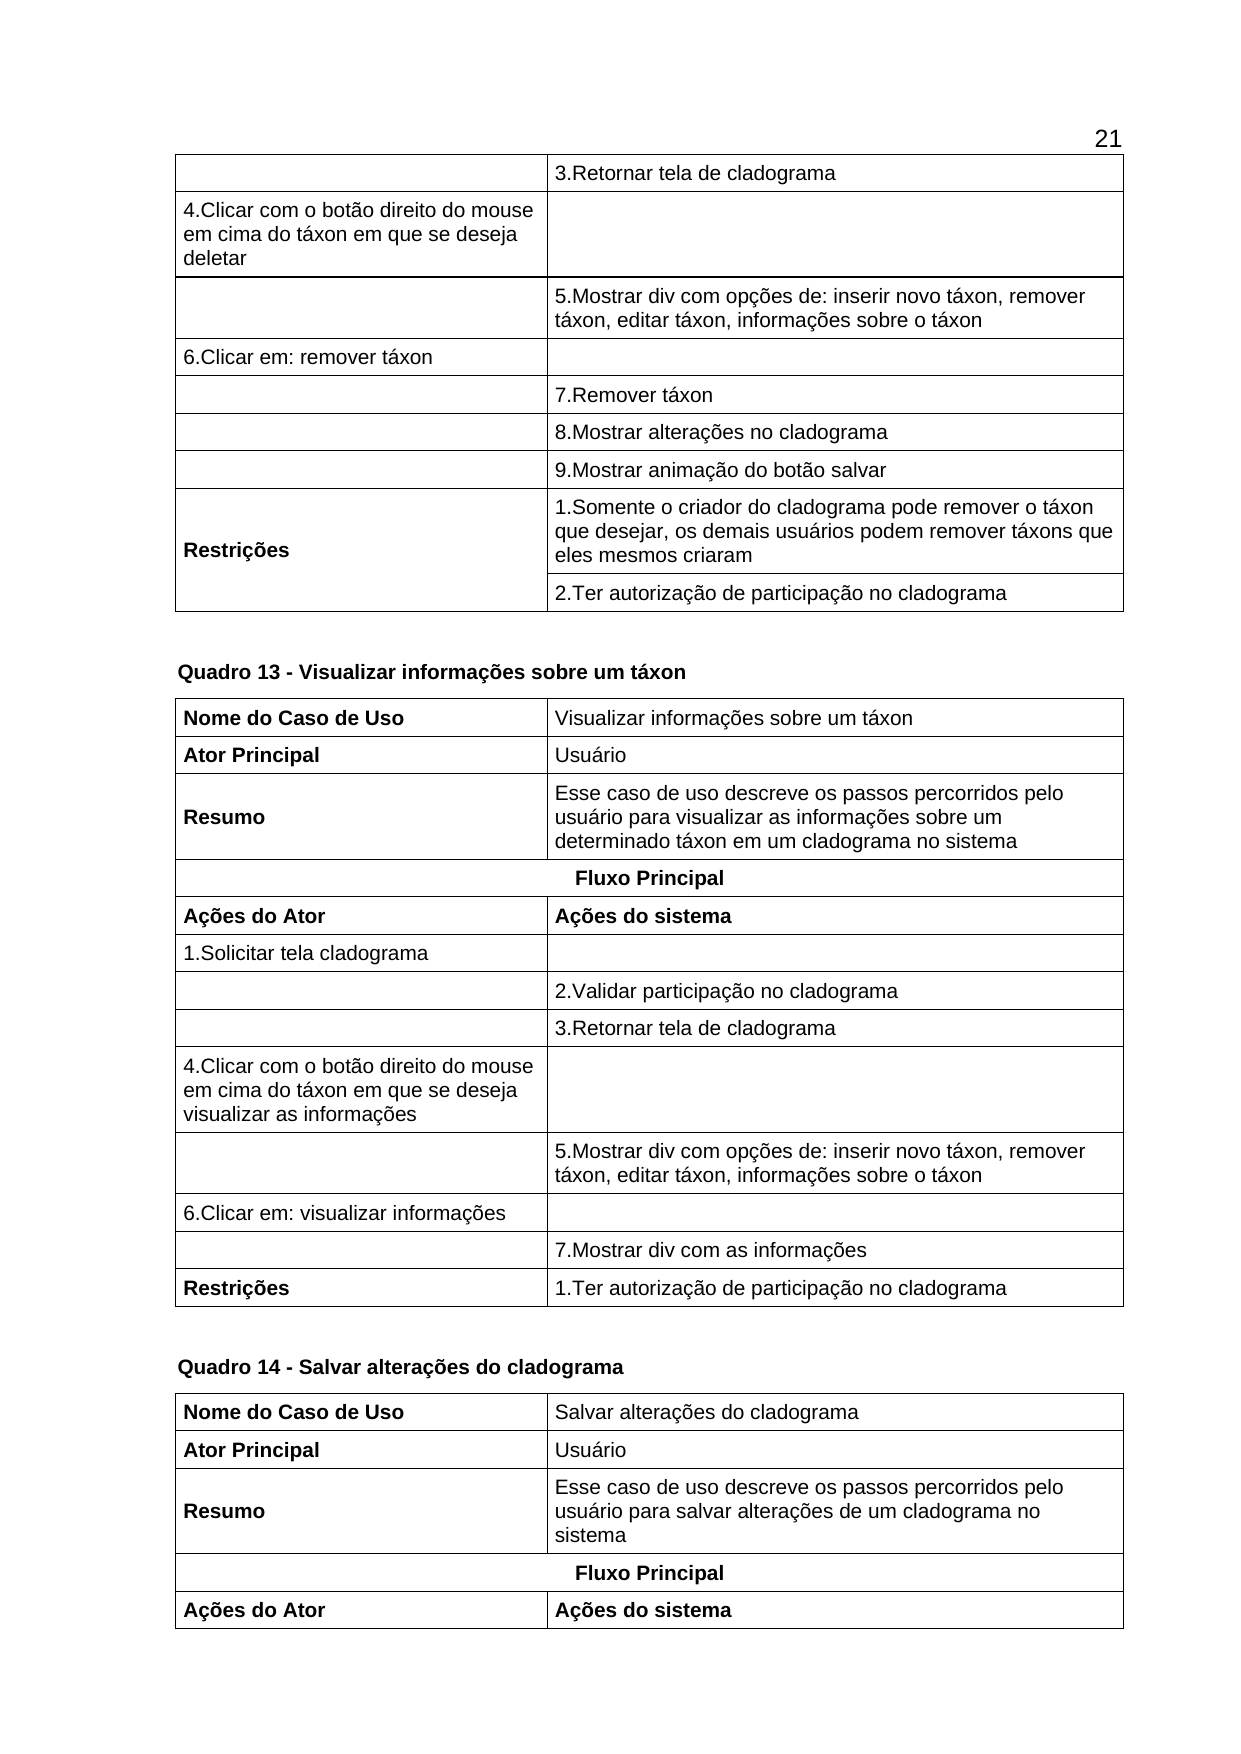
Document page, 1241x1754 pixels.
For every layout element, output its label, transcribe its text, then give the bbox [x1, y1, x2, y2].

table_header Nome do Caso de Uso [176, 699, 547, 736]
table_header Salvar alterações do cladograma [548, 1394, 1123, 1430]
table_cell 1.Ter autorização de participação no cladograma [548, 1269, 1123, 1306]
table_cell [548, 1194, 1123, 1231]
table_cell Fluxo Principal [176, 1554, 1123, 1591]
table_cell Ator Principal [176, 1431, 547, 1468]
table_cell [548, 1047, 1123, 1132]
table_cell 7.Mostrar div com as informações [548, 1232, 1123, 1268]
table_cell 2.Ter autorização de participação no cladograma [548, 574, 1123, 611]
table_cell Restrições [176, 1269, 547, 1306]
table_cell 3.Retornar tela de cladograma [548, 1010, 1123, 1046]
table_cell Resumo [176, 1469, 547, 1553]
table_cell Ações do Ator [176, 897, 547, 934]
table_cell Esse caso de uso descreve os passos percorridos pelo usuário para visualizar as informações sobre um determinado táxon em um cladograma no sistema [548, 774, 1123, 859]
table_cell 7.Remover táxon [548, 376, 1123, 413]
table_cell Ações do sistema [548, 1592, 1123, 1628]
table_cell 6.Clicar em: remover táxon [176, 339, 547, 375]
table_cell Usuário [548, 737, 1123, 773]
table_cell 2.Validar participação no cladograma [548, 972, 1123, 1009]
table_cell Restrições [176, 489, 547, 611]
table_cell Ações do sistema [548, 897, 1123, 934]
table_cell Usuário [548, 1431, 1123, 1468]
table_cell 3.Retornar tela de cladograma [548, 155, 1123, 191]
table_cell 4.Clicar com o botão direito do mouse em cima do táxon em que se deseja visualizar as informações [176, 1047, 547, 1132]
table_cell [176, 414, 547, 450]
table_cell 5.Mostrar div com opções de: inserir novo táxon, remover táxon, editar táxon, informações sobre o táxon [548, 278, 1123, 338]
table_header Nome do Caso de Uso [176, 1394, 547, 1430]
table_cell Ator Principal [176, 737, 547, 773]
table_cell [176, 972, 547, 1009]
table_cell [548, 192, 1123, 276]
text Quadro 13 - Visualizar informações sobre um táxon [177, 660, 1122, 684]
table_cell Ações do Ator [176, 1592, 547, 1628]
table_cell [176, 278, 547, 338]
table_cell 6.Clicar em: visualizar informações [176, 1194, 547, 1231]
text Quadro 14 - Salvar alterações do cladograma [177, 1354, 1122, 1378]
table_cell Resumo [176, 774, 547, 859]
table_cell [176, 1133, 547, 1193]
table_cell Fluxo Principal [176, 860, 1123, 896]
table_cell [176, 451, 547, 488]
table_cell 1.Somente o criador do cladograma pode remover o táxon que desejar, os demais usuários podem remover táxons que eles mesmos criaram [548, 489, 1123, 573]
table_cell 5.Mostrar div com opções de: inserir novo táxon, remover táxon, editar táxon, informações sobre o táxon [548, 1133, 1123, 1193]
table_cell 1.Solicitar tela cladograma [176, 935, 547, 971]
table_cell 9.Mostrar animação do botão salvar [548, 451, 1123, 488]
table_cell [176, 155, 547, 191]
table_cell [548, 935, 1123, 971]
table_cell [548, 339, 1123, 375]
table_header Visualizar informações sobre um táxon [548, 699, 1123, 736]
table_cell [176, 376, 547, 413]
table_cell 8.Mostrar alterações no cladograma [548, 414, 1123, 450]
table_cell [176, 1010, 547, 1046]
table_cell [176, 1232, 547, 1268]
table_cell 4.Clicar com o botão direito do mouse em cima do táxon em que se deseja deletar [176, 192, 547, 276]
table_cell Esse caso de uso descreve os passos percorridos pelo usuário para salvar alterações de um cladograma no sistema [548, 1469, 1123, 1553]
